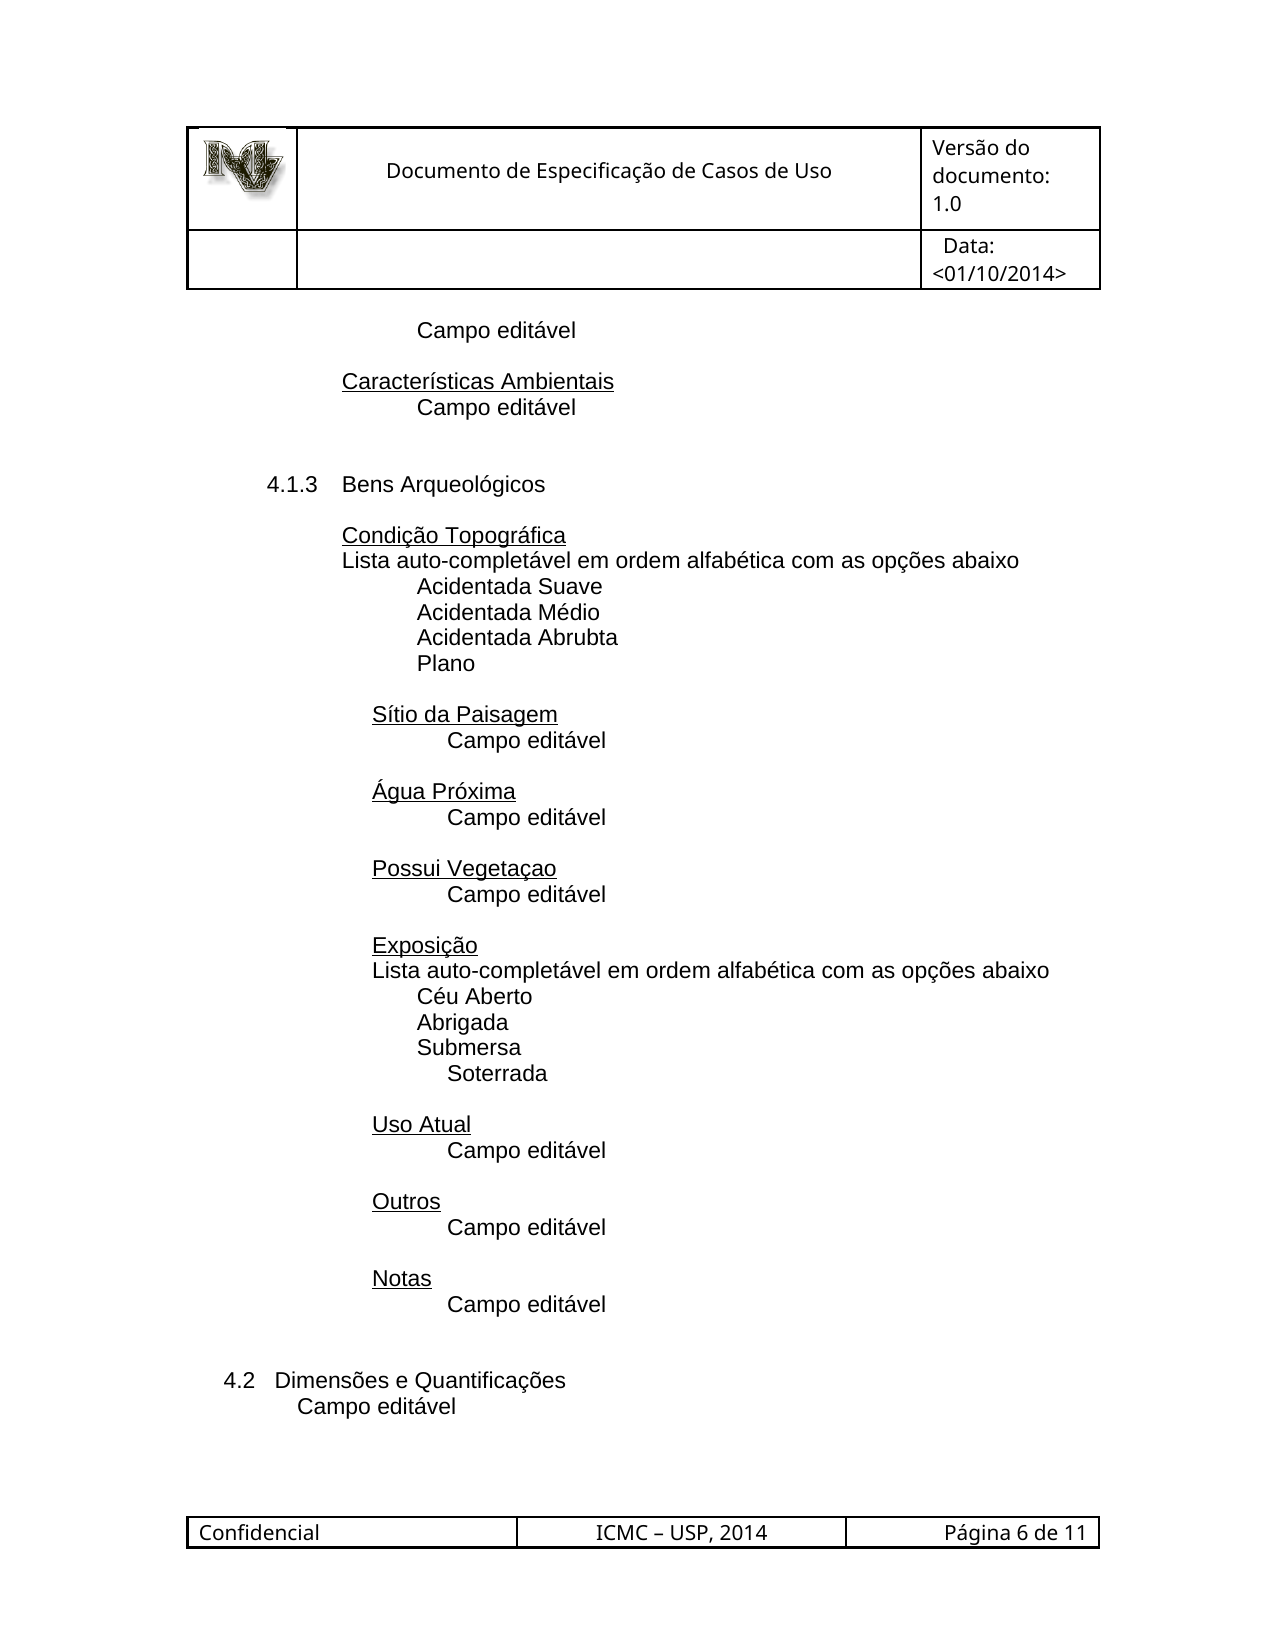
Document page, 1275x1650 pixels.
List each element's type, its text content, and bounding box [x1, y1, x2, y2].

text 4.1.3 Bens Arqueológicos [192, 471, 1087, 497]
text Campo editável [192, 728, 1087, 753]
text Abrigada [192, 1009, 1087, 1035]
text Campo editável [192, 1214, 1087, 1240]
text Céu Aberto [192, 984, 1087, 1009]
text Plano [192, 651, 1087, 676]
text Água Próxima [192, 779, 1087, 804]
text Campo editável [192, 1138, 1087, 1163]
text Campo editável [192, 804, 1087, 830]
text Uso Atual [192, 1112, 1087, 1138]
text Submersa [192, 1035, 1087, 1061]
text Acidentada Suave [192, 574, 1087, 599]
text Outros [192, 1189, 1087, 1214]
text Campo editável [192, 318, 1087, 343]
text Campo editável [192, 881, 1087, 907]
text Campo editável [192, 394, 1087, 420]
text Possui Vegetaçao [192, 856, 1087, 881]
text Campo editável [192, 1394, 1087, 1419]
text Lista auto-completável em ordem alfabética com as opções abaixo [192, 548, 1087, 574]
text Acidentada Abrubta [192, 625, 1087, 651]
text Acidentada Médio [192, 599, 1087, 625]
text Condição Topográfica [192, 523, 1087, 548]
text Características Ambientais [192, 369, 1087, 394]
text Lista auto-completável em ordem alfabética com as opções abaixo [192, 958, 1087, 984]
picture [198, 128, 286, 204]
text Notas [192, 1266, 1087, 1291]
text 4.2 Dimensões e Quantificações [192, 1368, 1087, 1394]
text Campo editável [192, 1291, 1087, 1317]
text Soterrada [192, 1061, 1087, 1086]
text Exposição [192, 933, 1087, 958]
text Sítio da Paisagem [192, 702, 1087, 728]
